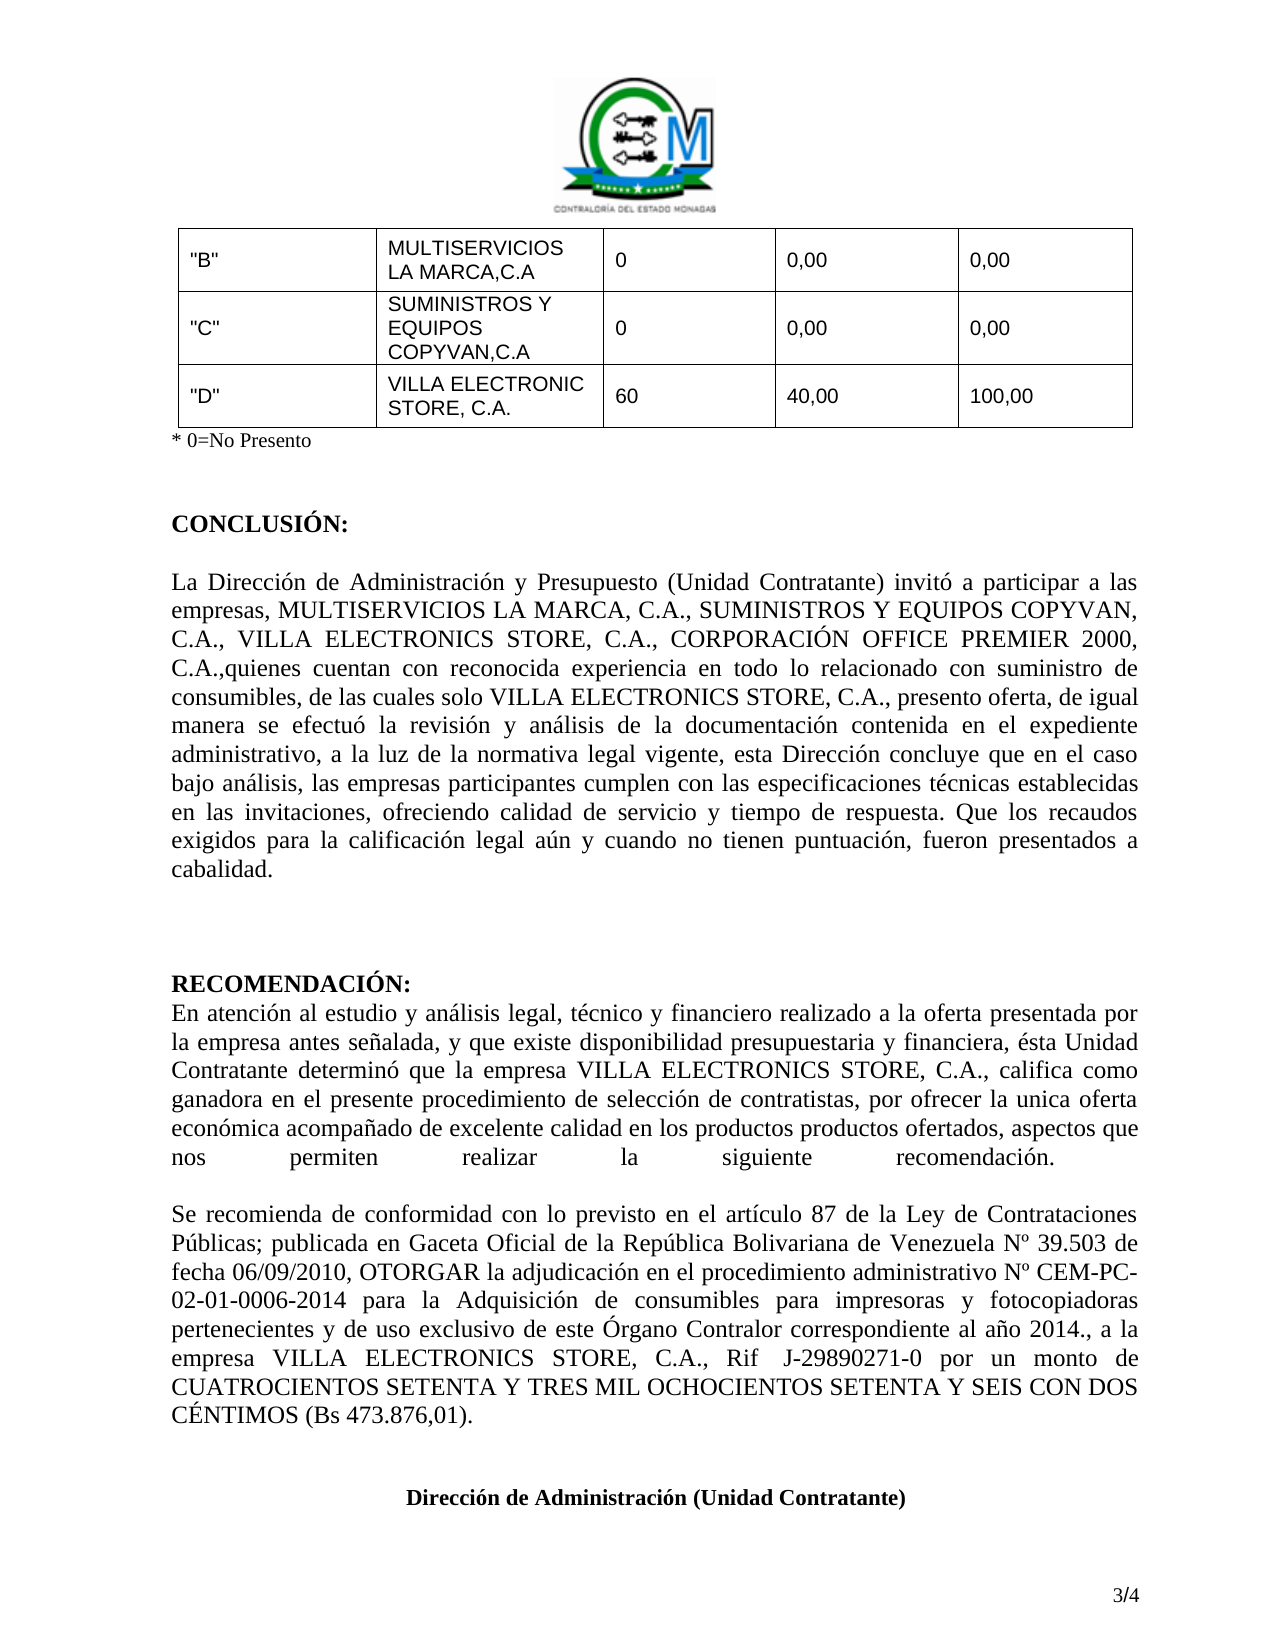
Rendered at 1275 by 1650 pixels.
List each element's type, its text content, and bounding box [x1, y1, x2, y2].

text * 0=No Presento [171, 428, 1139, 452]
table_cell 0 [604, 292, 775, 363]
table_cell VILLA ELECTRONIC STORE, C.A. [377, 365, 603, 427]
table_cell "D" [179, 365, 376, 427]
table_cell 0,00 [776, 229, 958, 291]
text En atención al estudio y análisis legal, técnico y financiero realizado a la oferta presentada por la empresa antes señalada, y que existe disponibilidad presupuestaria y financiera, ésta Unidad Contratante determinó que la empresa VILLA ELECTRONICS STORE, C.A., califica como ganadora en el presente procedimiento de selección de contratistas, por ofrecer la unica oferta económica acompañado de excelente calidad en los productos productos ofertados, aspectos que nos permiten realizar la siguiente recomendación. Se recomienda de conformidad con lo previsto en el artículo 87 de la Ley de Contrataciones Públicas; publicada en Gaceta Oficial de la República Bolivariana de Venezuela Nº 39.503 de fecha 06/09/2010, OTORGAR la adjudicación en el procedimiento administrativo Nº CEM-PC-02-01-0006-2014 para la Adquisición de consumibles para impresoras y fotocopiadoras pertenecientes y de uso exclusivo de este Órgano Contralor correspondiente al año 2014., a la empresa VILLA ELECTRONICS STORE, C.A., Rif J-29890271-0 por un monto de CUATROCIENTOS SETENTA Y TRES MIL OCHOCIENTOS SETENTA Y SEIS CON DOS CÉNTIMOS (Bs 473.876,01). [171, 998, 1139, 1429]
table_cell 60 [604, 365, 775, 427]
table_cell 0,00 [776, 292, 958, 363]
text La Dirección de Administración y Presupuesto (Unidad Contratante) invitó a participar a las empresas, MULTISERVICIOS LA MARCA, C.A., SUMINISTROS Y EQUIPOS COPYVAN, C.A., VILLA ELECTRONICS STORE, C.A., CORPORACIÓN OFFICE PREMIER 2000, C.A.,quienes cuentan con reconocida experiencia en todo lo relacionado con suministro de consumibles, de las cuales solo VILLA ELECTRONICS STORE, C.A., presento oferta, de igual manera se efectuó la revisión y análisis de la documentación contenida en el expediente administrativo, a la luz de la normativa legal vigente, esta Dirección concluye que en el caso bajo análisis, las empresas participantes cumplen con las especificaciones técnicas establecidas en las invitaciones, ofreciendo calidad de servicio y tiempo de respuesta. Que los recaudos exigidos para la calificación legal aún y cuando no tienen puntuación, fueron presentados a cabalidad. [171, 567, 1139, 912]
table_cell "C" [179, 292, 376, 363]
picture [551, 75, 719, 216]
table_cell 100,00 [959, 365, 1132, 427]
text CONCLUSIÓN: [171, 509, 1139, 538]
table_cell 40,00 [776, 365, 958, 427]
table_cell MULTISERVICIOS LA MARCA,C.A [377, 229, 603, 291]
table_cell 0,00 [959, 292, 1132, 363]
table_cell 0 [604, 229, 775, 291]
text RECOMENDACIÓN: [171, 969, 1139, 998]
table_cell SUMINISTROS Y EQUIPOS COPYVAN,C.A [377, 292, 603, 363]
table_header Dirección de Administración (Unidad Contratante) [180, 1484, 1132, 1511]
table_cell "B" [179, 229, 376, 291]
table_cell 0,00 [959, 229, 1132, 291]
